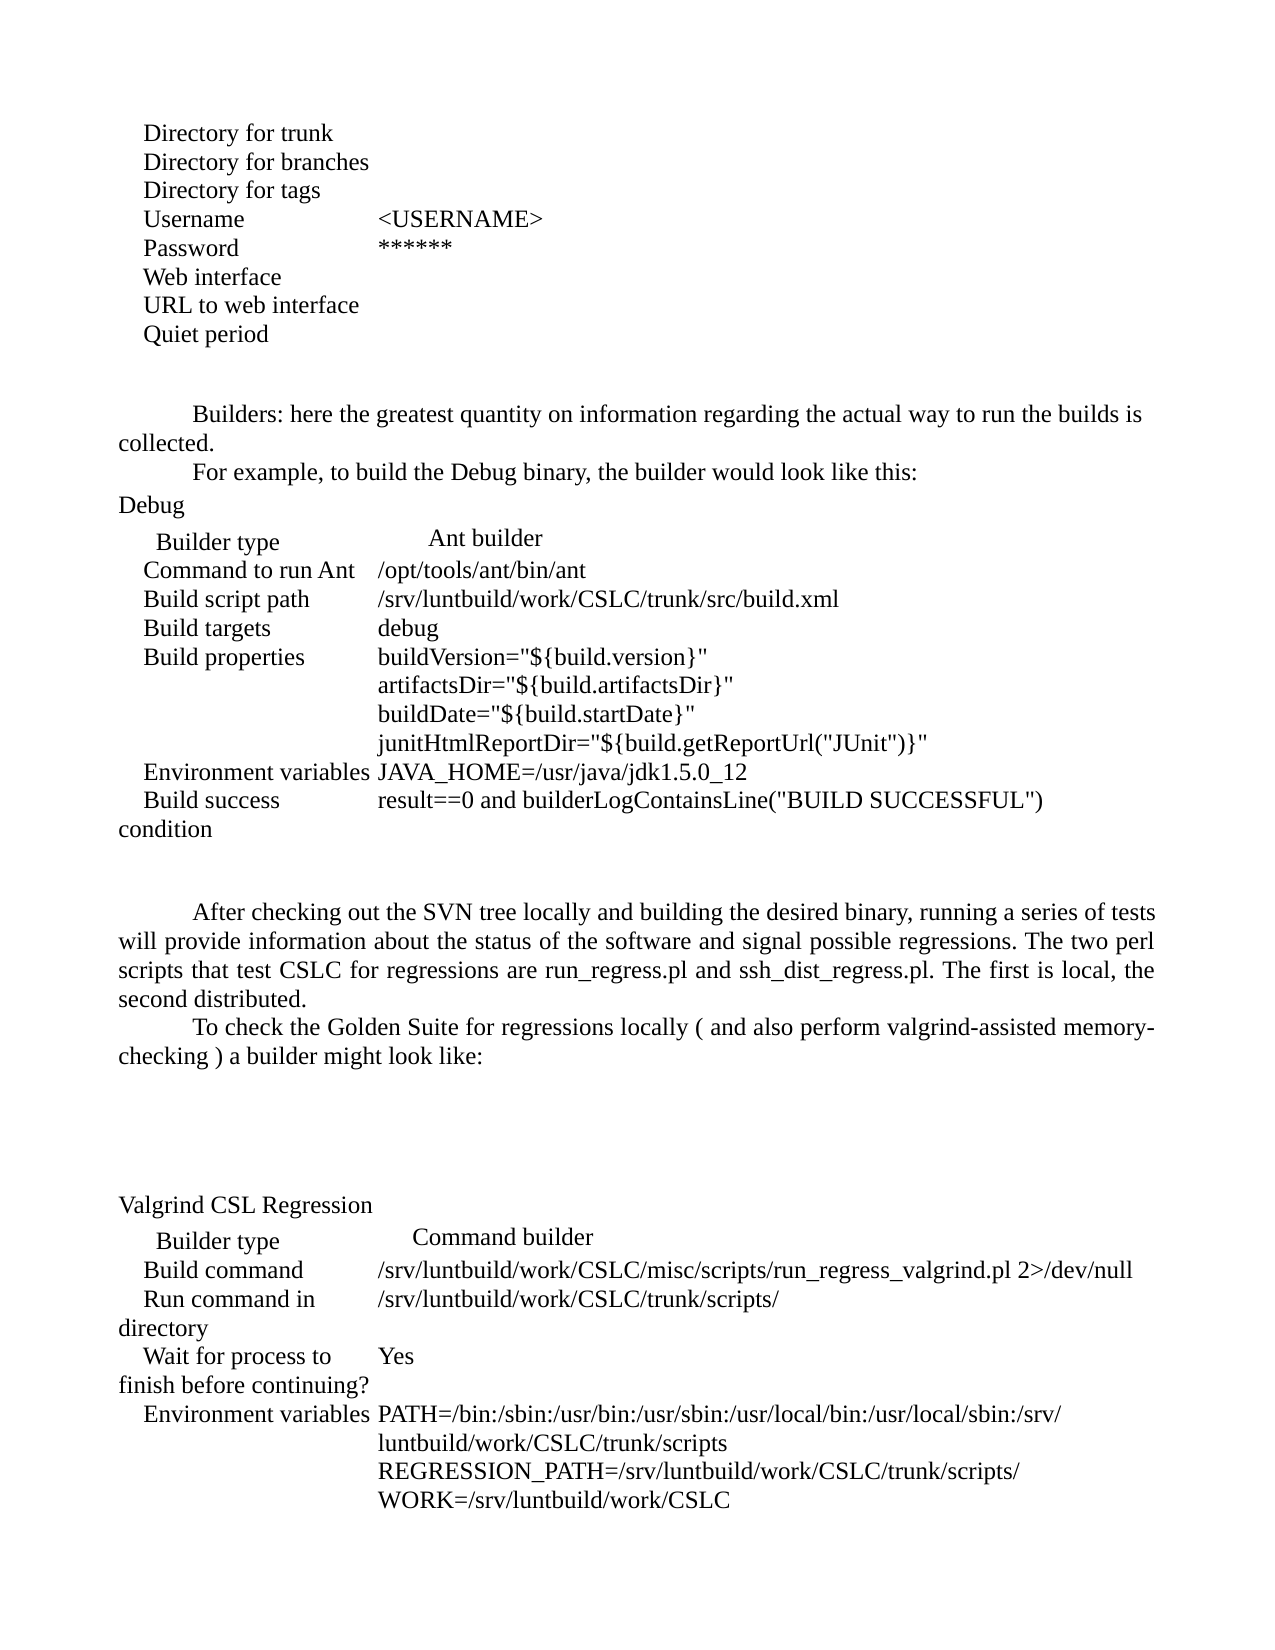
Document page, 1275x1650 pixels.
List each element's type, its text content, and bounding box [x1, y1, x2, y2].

table_cell Password [118, 233, 378, 262]
table_cell result==0 and builderLogContainsLine("BUILD SUCCESSFUL") [378, 786, 1157, 843]
table_cell Environment variables [118, 1399, 378, 1514]
table_cell Directory for trunk [118, 118, 378, 147]
table_header Command builder [378, 1219, 1157, 1255]
table_cell /srv/luntbuild/work/CSLC/trunk/src/build.xml [378, 584, 1157, 613]
table_cell ****** [378, 233, 1157, 262]
text Valgrind CSL Regression [118, 1185, 1157, 1218]
table_cell <USERNAME> [378, 204, 1157, 233]
table_cell PATH=/bin:/sbin:/usr/bin:/usr/sbin:/usr/local/bin:/usr/local/sbin:/srv/luntbuild/work/CSLC/trunk/scripts REGRESSION_PATH=/srv/luntbuild/work/CSLC/trunk/scripts/ WORK=/srv/luntbuild/work/CSLC [378, 1399, 1157, 1514]
table_cell JAVA_HOME=/usr/java/jdk1.5.0_12 [378, 757, 1157, 786]
table_cell debug [378, 613, 1157, 642]
text For example, to build the Debug binary, the builder would look like this: [118, 457, 1157, 485]
table_header Builder type [118, 519, 378, 556]
table_cell [378, 118, 1157, 147]
table_cell Build properties [118, 642, 378, 757]
table_cell Run command in directory [118, 1284, 378, 1341]
table_cell Directory for tags [118, 176, 378, 204]
table_header Ant builder [378, 519, 1157, 556]
table_cell [378, 262, 1157, 291]
table_header Builder type [118, 1219, 378, 1255]
text Debug [118, 485, 1157, 519]
table_cell /srv/luntbuild/work/CSLC/misc/scripts/run_regress_valgrind.pl 2>/dev/null [378, 1255, 1157, 1284]
table_cell Directory for branches [118, 147, 378, 176]
table_cell [378, 176, 1157, 204]
table_cell Build success condition [118, 786, 378, 843]
text To check the Golden Suite for regressions locally ( and also perform valgrind-assisted memory-checking ) a builder might look like: [118, 1012, 1157, 1070]
table_cell buildVersion="${build.version}" artifactsDir="${build.artifactsDir}" buildDate="${build.startDate}" junitHtmlReportDir="${build.getReportUrl("JUnit")}" [378, 642, 1157, 757]
table_cell Username [118, 204, 378, 233]
table_cell URL to web interface [118, 291, 378, 319]
table_cell /opt/tools/ant/bin/ant [378, 556, 1157, 584]
table_cell Quiet period [118, 319, 378, 348]
text Builders: here the greatest quantity on information regarding the actual way to run the builds is collected. [118, 399, 1157, 457]
table_cell [378, 319, 1157, 348]
table_cell Environment variables [118, 757, 378, 786]
table_cell Command to run Ant [118, 556, 378, 584]
table_cell Build command [118, 1255, 378, 1284]
table_cell Web interface [118, 262, 378, 291]
table_cell /srv/luntbuild/work/CSLC/trunk/scripts/ [378, 1284, 1157, 1341]
table_cell [378, 291, 1157, 319]
table_cell Build targets [118, 613, 378, 642]
table_cell [378, 147, 1157, 176]
table_cell Wait for process to finish before continuing? [118, 1341, 378, 1399]
table_cell Yes [378, 1341, 1157, 1399]
table_cell Build script path [118, 584, 378, 613]
text After checking out the SVN tree locally and building the desired binary, running a series of tests will provide information about the status of the software and signal possible regressions. The two perl scripts that test CSLC for regressions are run_regress.pl and ssh_dist_regress.pl. The first is local, the second distributed. [118, 897, 1157, 1012]
